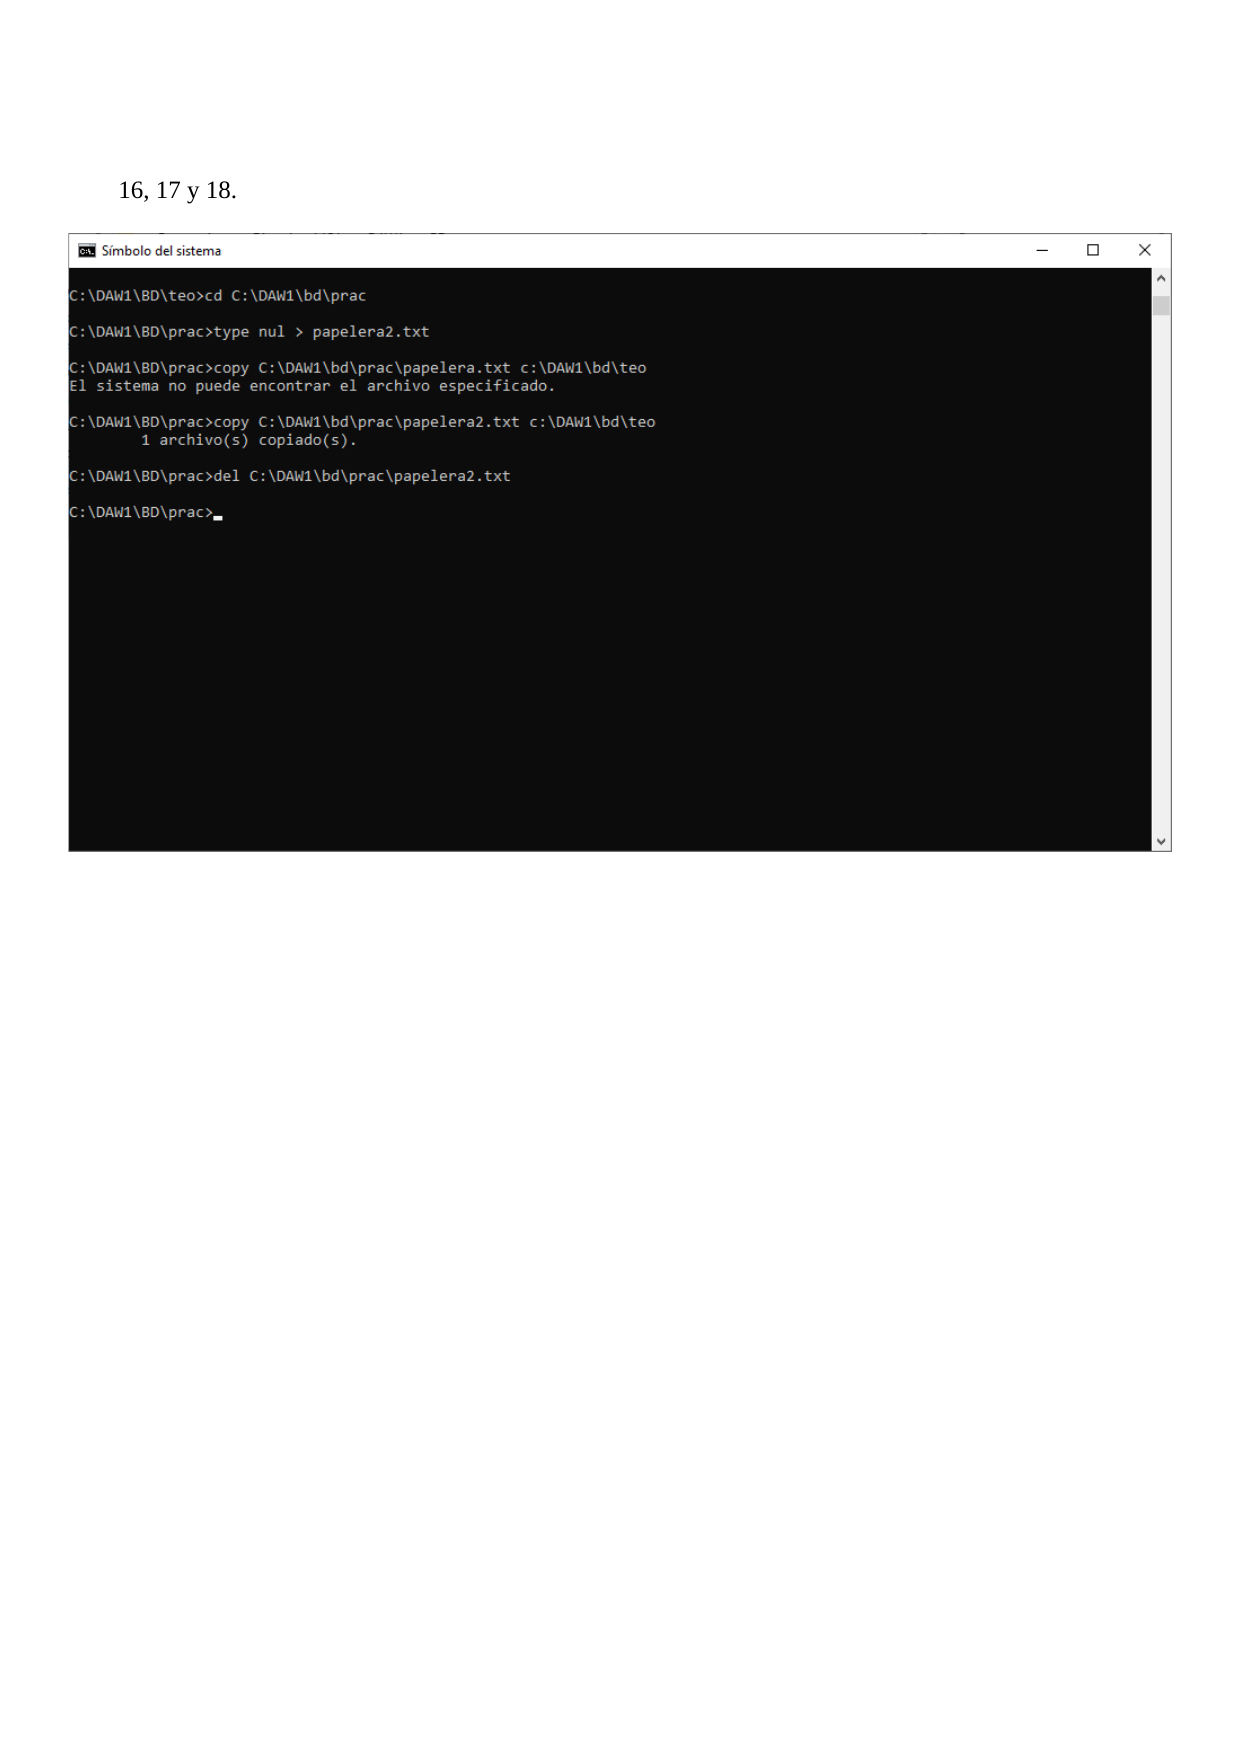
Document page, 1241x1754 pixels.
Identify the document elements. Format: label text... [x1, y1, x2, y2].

text 16, 17 y 18. [118, 176, 1122, 204]
picture [68, 233, 1172, 852]
